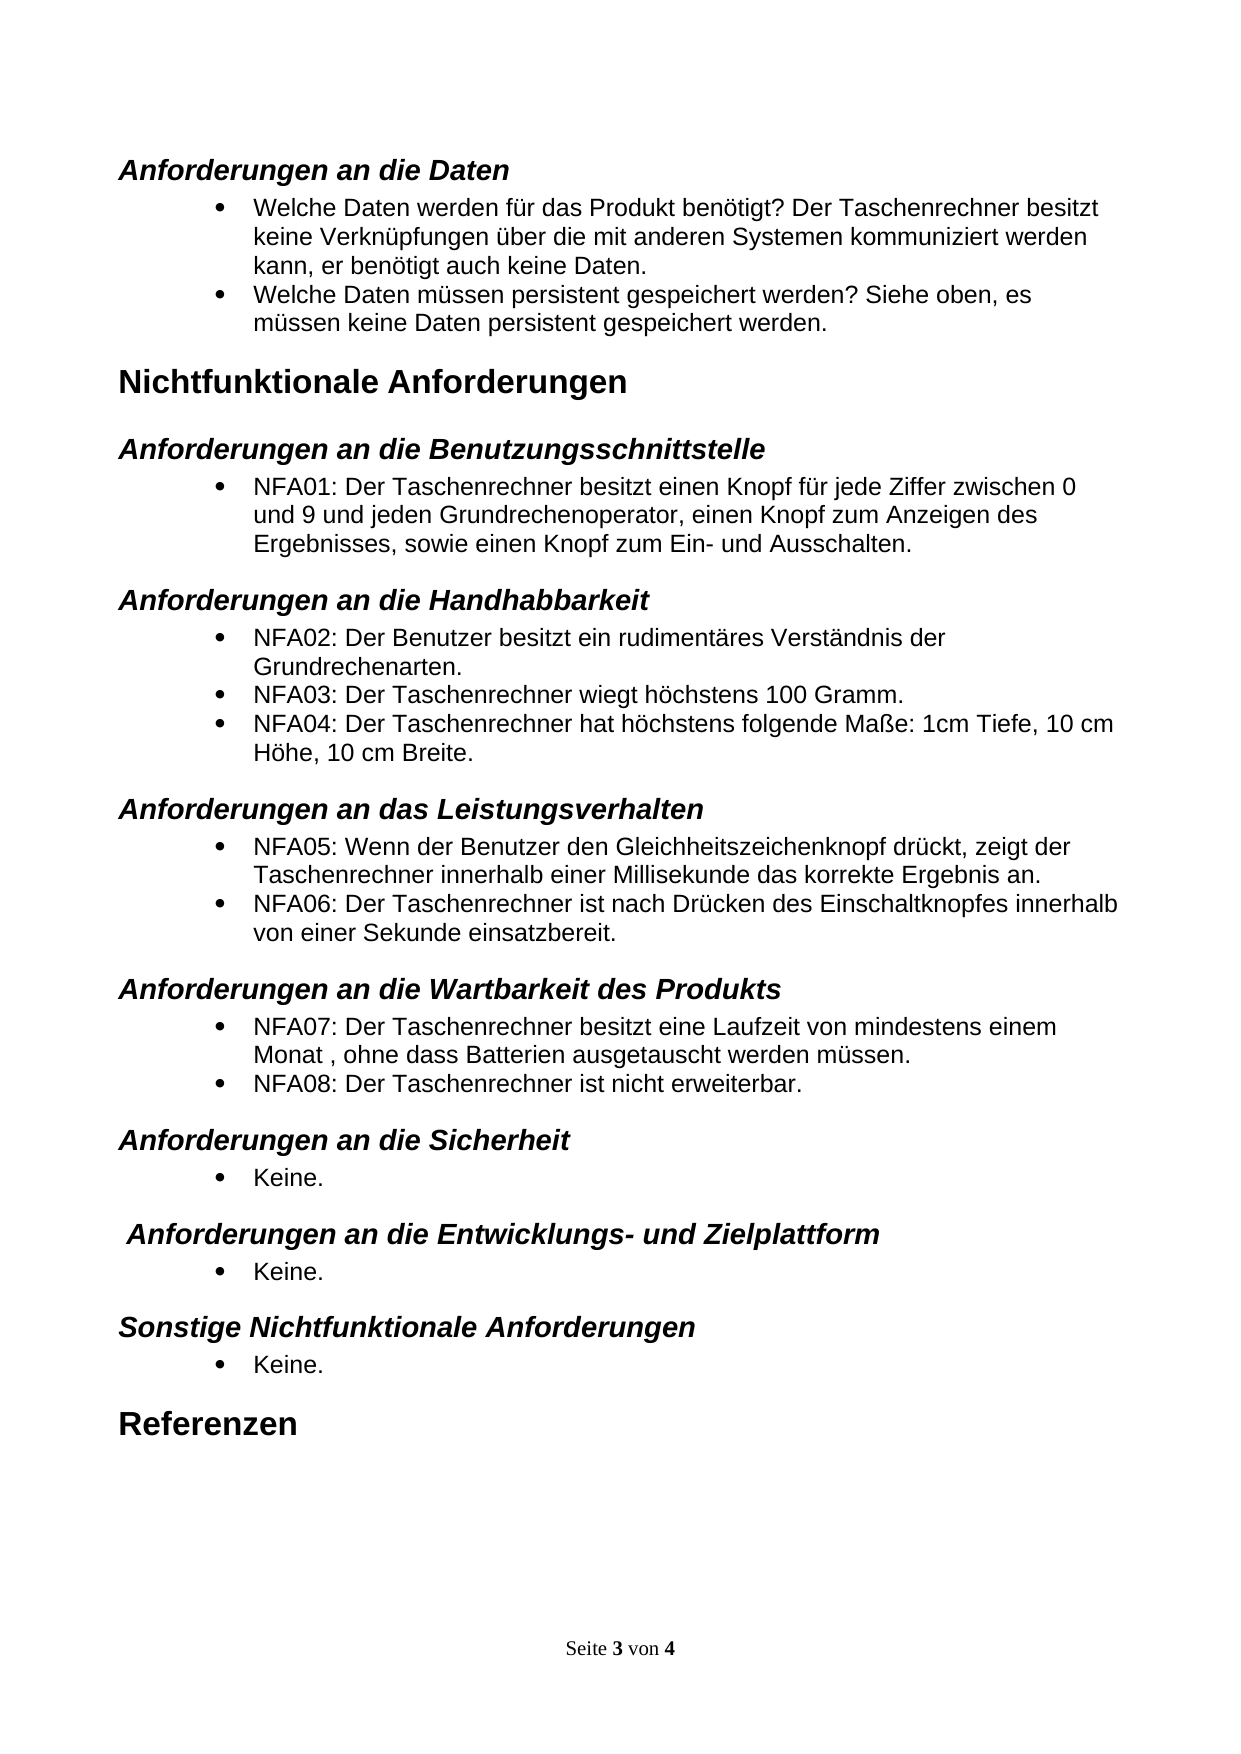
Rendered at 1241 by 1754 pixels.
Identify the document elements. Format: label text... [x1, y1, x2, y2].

subtitle Anforderungen an das Leistungsverhalten [118, 792, 1122, 825]
subtitle Sonstige Nichtfunktionale Anforderungen [118, 1310, 1122, 1344]
list NFA03: Der Taschenrechner wiegt höchstens 100 Gramm. [216, 680, 1122, 709]
list Welche Daten werden für das Produkt benötigt? Der Taschenrechner besitzt keine Verknüpfungen über die mit anderen Systemen kommuniziert werden kann, er benötigt auch keine Daten. [216, 193, 1122, 279]
list Keine. [216, 1257, 1122, 1285]
list NFA08: Der Taschenrechner ist nicht erweiterbar. [216, 1069, 1122, 1098]
list NFA06: Der Taschenrechner ist nach Drücken des Einschaltknopfes innerhalb von einer Sekunde einsatzbereit. [216, 889, 1122, 947]
subtitle Nichtfunktionale Anforderungen [118, 362, 1122, 401]
list Keine. [216, 1163, 1122, 1192]
subtitle Anforderungen an die Benutzungsschnittstelle [118, 432, 1122, 465]
list NFA07: Der Taschenrechner besitzt eine Laufzeit von mindestens einem Monat , ohne dass Batterien ausgetauscht werden müssen. [216, 1012, 1122, 1069]
subtitle Referenzen [118, 1404, 1122, 1442]
list NFA01: Der Taschenrechner besitzt einen Knopf für jede Ziffer zwischen 0 und 9 und jeden Grundrechenoperator, einen Knopf zum Anzeigen des Ergebnisses, sowie einen Knopf zum Ein- und Ausschalten. [216, 472, 1122, 558]
list NFA05: Wenn der Benutzer den Gleichheitszeichenknopf drückt, zeigt der Taschenrechner innerhalb einer Millisekunde das korrekte Ergebnis an. [216, 832, 1122, 889]
list NFA02: Der Benutzer besitzt ein rudimentäres Verständnis der Grundrechenarten. [216, 623, 1122, 680]
subtitle Anforderungen an die Entwicklungs- und Zielplattform [118, 1217, 1122, 1250]
list Keine. [216, 1350, 1122, 1379]
subtitle Anforderungen an die Wartbarkeit des Produkts [118, 972, 1122, 1005]
subtitle Anforderungen an die Sicherheit [118, 1123, 1122, 1157]
subtitle Anforderungen an die Handhabbarkeit [118, 583, 1122, 617]
list Welche Daten müssen persistent gespeichert werden? Siehe oben, es müssen keine Daten persistent gespeichert werden. [216, 279, 1122, 337]
list NFA04: Der Taschenrechner hat höchstens folgende Maße: 1cm Tiefe, 10 cm Höhe, 10 cm Breite. [216, 709, 1122, 767]
subtitle Anforderungen an die Daten [118, 153, 1122, 187]
